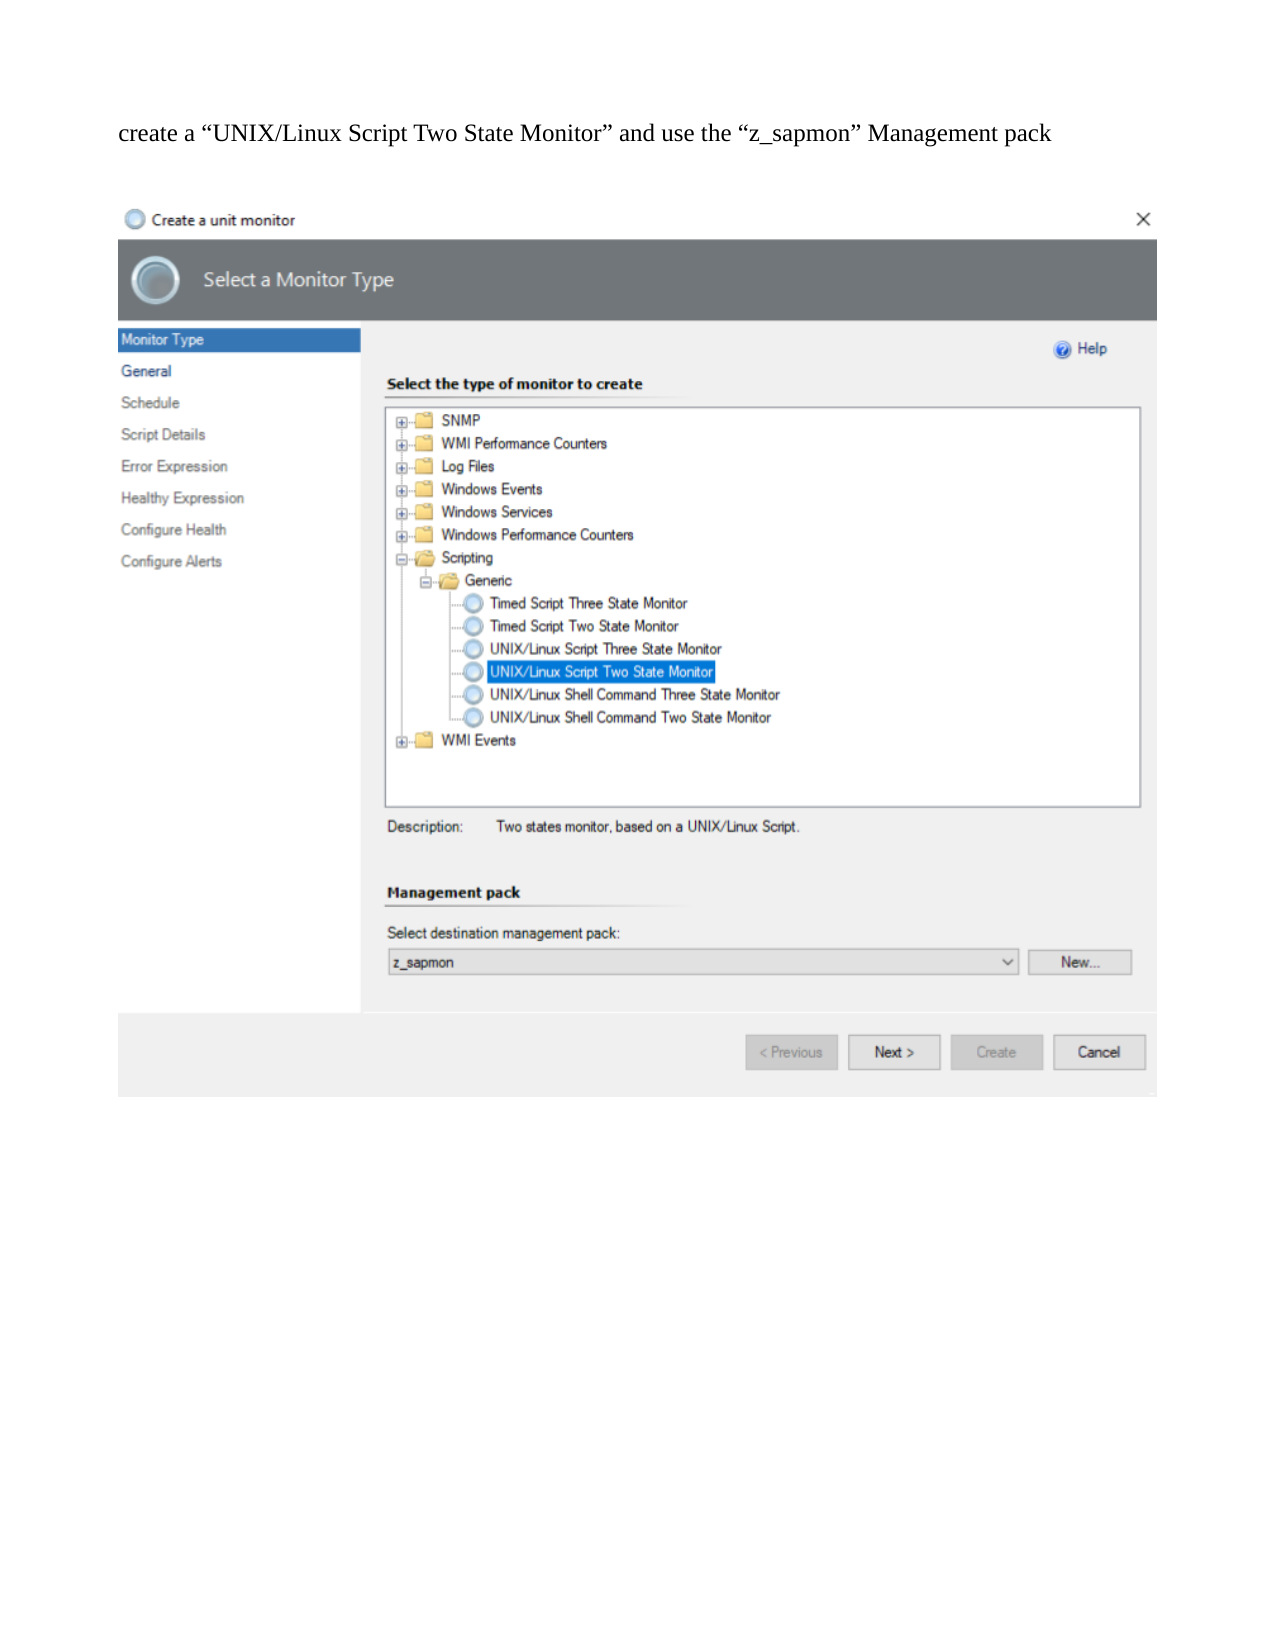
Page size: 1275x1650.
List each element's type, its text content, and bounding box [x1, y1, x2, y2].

picture [118, 204, 1157, 1097]
text create a “UNIX/Linux Script Two State Monitor” and use the “z_sapmon” Management pack [118, 118, 1157, 147]
